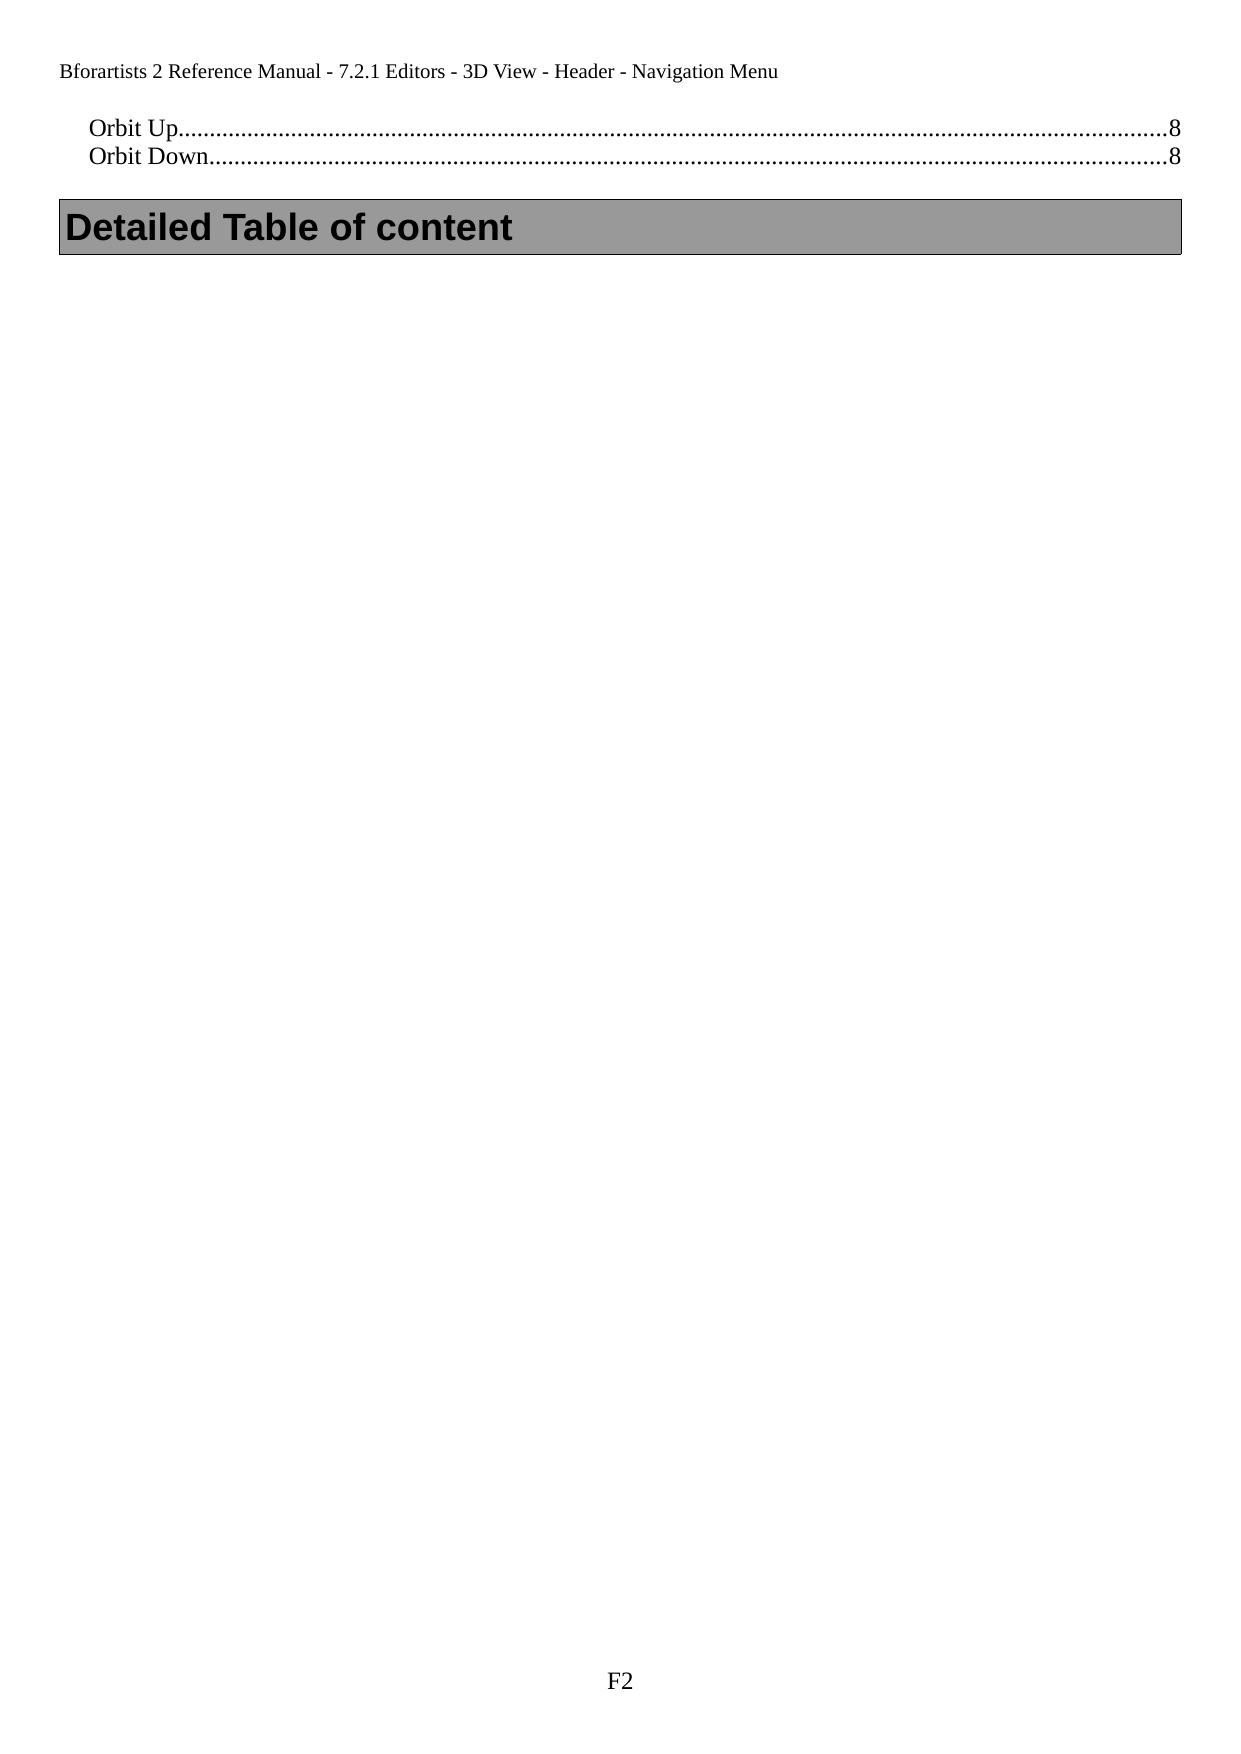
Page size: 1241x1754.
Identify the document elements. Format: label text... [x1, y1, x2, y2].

table_header Detailed Table of content [60, 200, 1181, 254]
text Orbit Down 8 [88, 141, 1181, 170]
text Orbit Up 8 [88, 113, 1181, 141]
